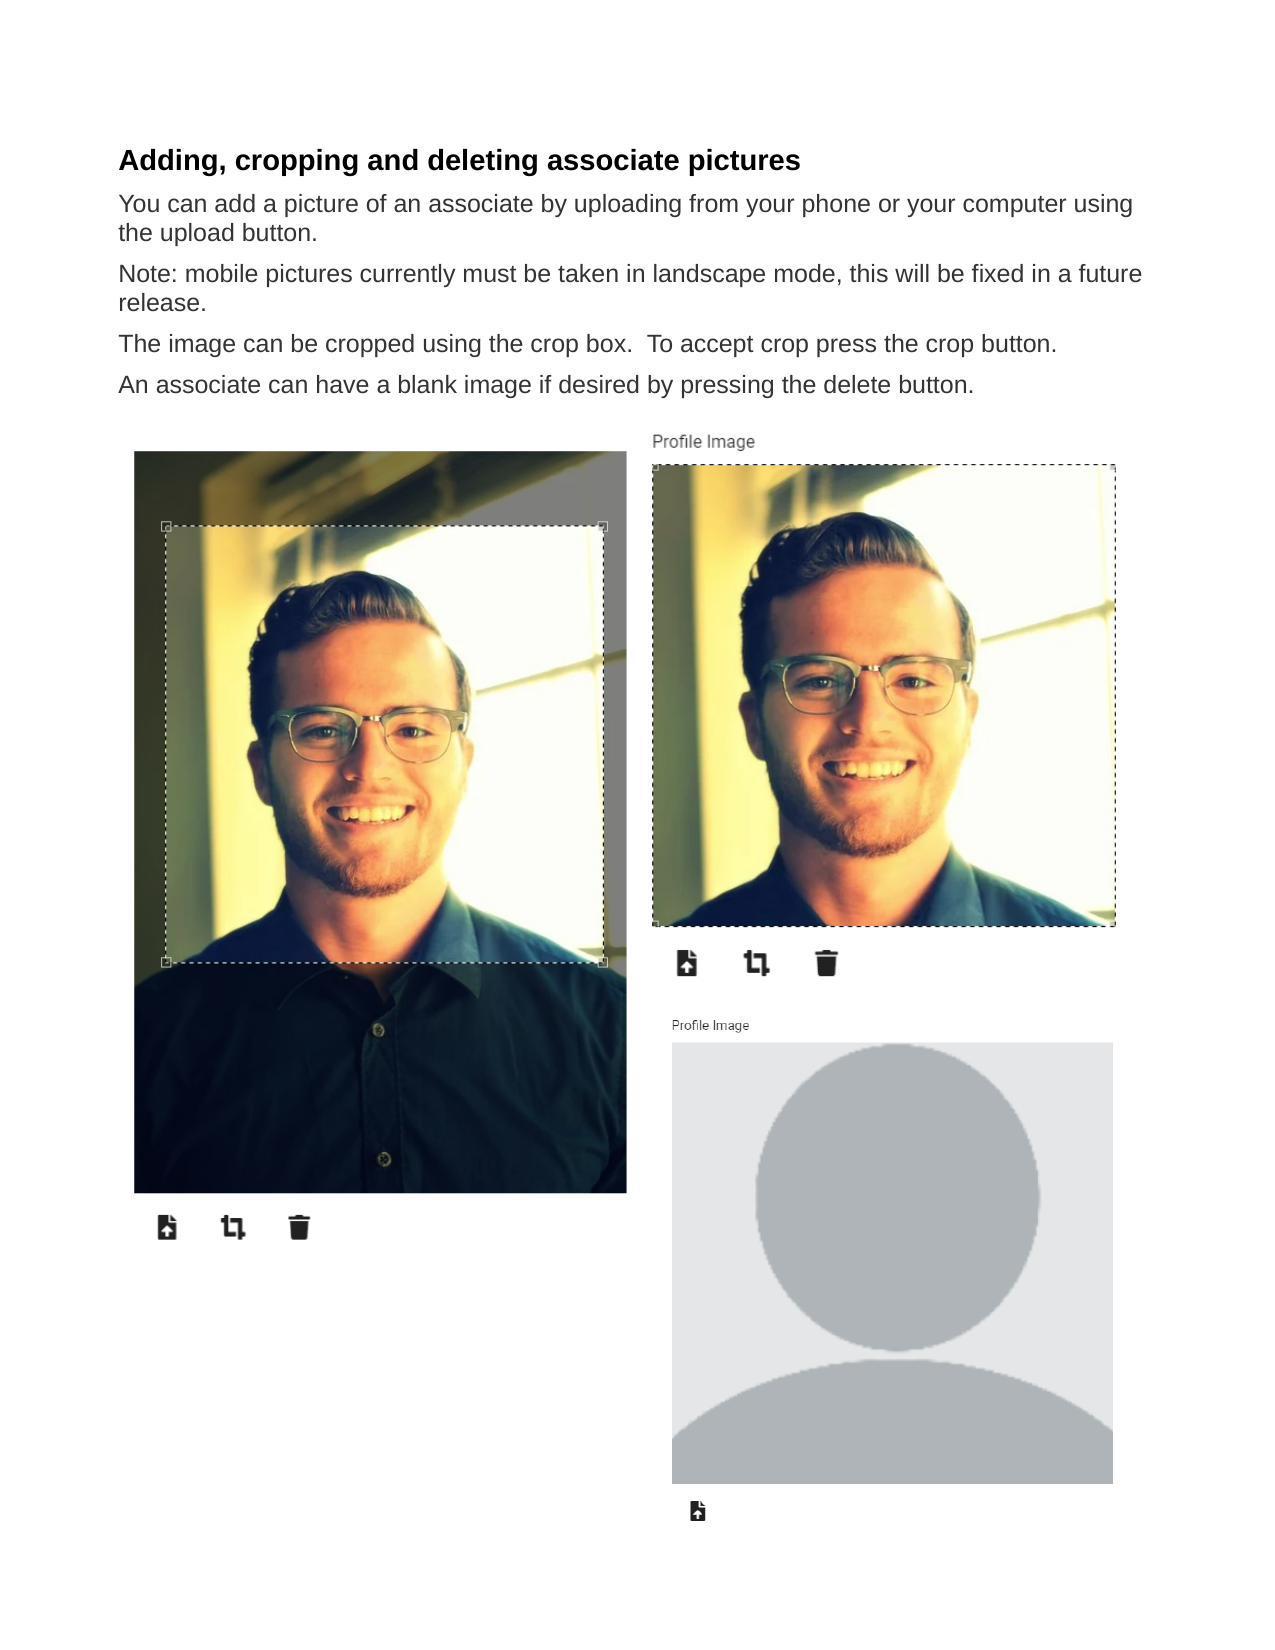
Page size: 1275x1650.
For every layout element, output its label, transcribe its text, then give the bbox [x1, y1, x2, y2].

subtitle Adding, cropping and deleting associate pictures [118, 143, 1157, 177]
picture [126, 426, 1141, 1251]
text The image can be cropped using the crop box. To accept crop press the crop button. [118, 329, 1157, 358]
picture [664, 1015, 1122, 1529]
text You can add a picture of an associate by uploading from your phone or your computer using the upload button. [118, 189, 1157, 247]
text Note: mobile pictures currently must be taken in landscape mode, this will be fixed in a future release. [118, 259, 1157, 317]
text An associate can have a blank image if desired by pressing the delete button. [118, 370, 1157, 399]
